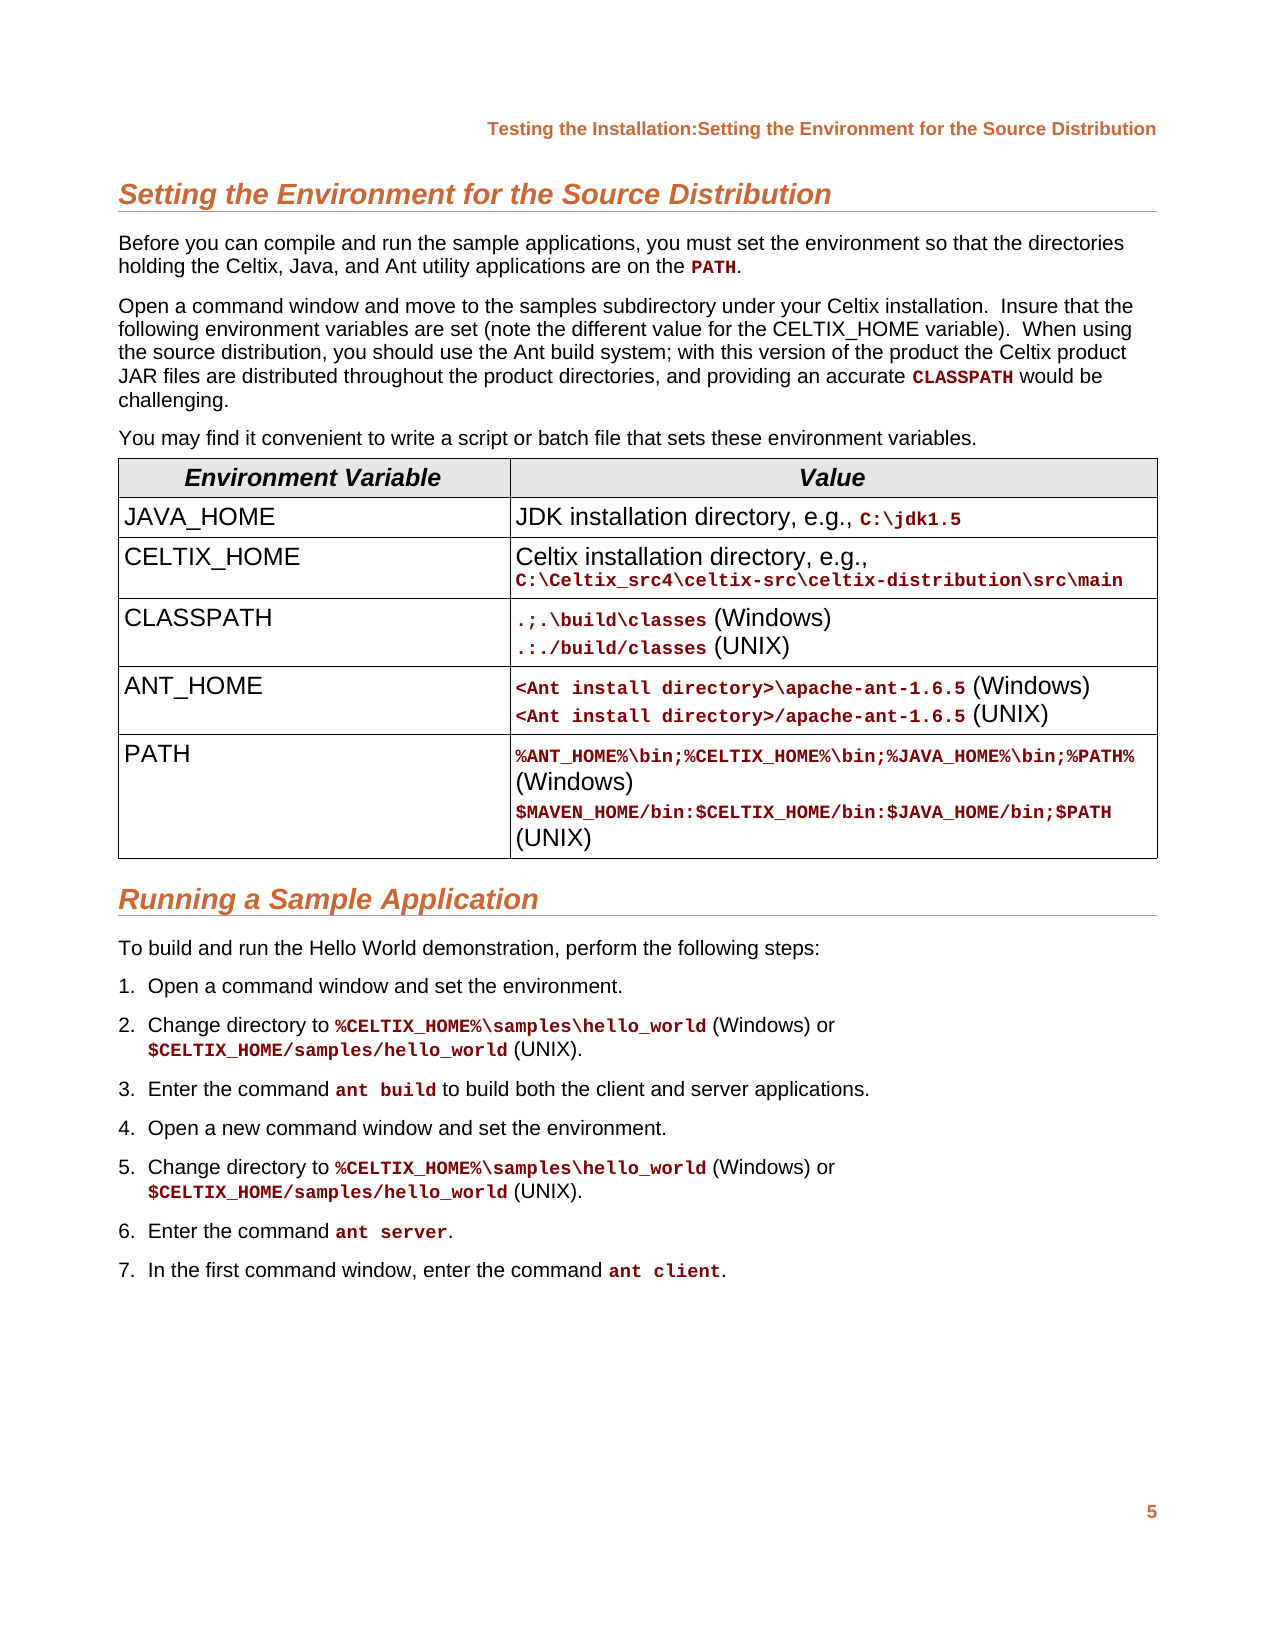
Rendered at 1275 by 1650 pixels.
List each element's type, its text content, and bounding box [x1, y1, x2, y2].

subtitle Running a Sample Application [118, 883, 1157, 915]
text Open a command window and move to the samples subdirectory under your Celtix installation. Insure that the following environment variables are set (note the different value for the CELTIX_HOME variable). When using the source distribution, you should use the Ant build system; with this version of the product the Celtix product JAR files are distributed throughout the product directories, and providing an accurate CLASSPATH would be challenging. [118, 294, 1157, 412]
table_cell JDK installation directory, e.g., C:\jdk1.5 [511, 498, 1157, 537]
list Open a command window and set the environment. [118, 975, 1157, 998]
table_cell .;.\build\classes (Windows) .:./build/classes (UNIX) [511, 599, 1157, 666]
table_cell PATH [119, 735, 510, 857]
table_header Environment Variable [119, 459, 510, 497]
text Before you can compile and run the sample applications, you must set the environment so that the directories holding the Celtix, Java, and Ant utility applications are on the PATH. [118, 232, 1157, 279]
table_header Value [511, 459, 1157, 497]
table_cell %ANT_HOME%\bin;%CELTIX_HOME%\bin;%JAVA_HOME%\bin;%PATH% (Windows) $MAVEN_HOME/bin:$CELTIX_HOME/bin:$JAVA_HOME/bin;$PATH (UNIX) [511, 735, 1157, 857]
list Change directory to %CELTIX_HOME%\samples\hello_world (Windows) or $CELTIX_HOME/samples/hello_world (UNIX). [118, 1013, 1157, 1062]
table_cell CLASSPATH [119, 599, 510, 666]
text You may find it convenient to write a script or batch file that sets these environment variables. [118, 427, 1157, 450]
table_cell CELTIX_HOME [119, 538, 510, 598]
list Enter the command ant server. [118, 1219, 1157, 1244]
list Change directory to %CELTIX_HOME%\samples\hello_world (Windows) or $CELTIX_HOME/samples/hello_world (UNIX). [118, 1155, 1157, 1204]
subtitle Setting the Environment for the Source Distribution [118, 178, 1157, 211]
list In the first command window, enter the command ant client. [118, 1259, 1157, 1283]
table_cell JAVA_HOME [119, 498, 510, 537]
table_cell <Ant install directory>\apache-ant-1.6.5 (Windows) <Ant install directory>/apache-ant-1.6.5 (UNIX) [511, 667, 1157, 734]
list Enter the command ant build to build both the client and server applications. [118, 1077, 1157, 1102]
table_cell ANT_HOME [119, 667, 510, 734]
list Open a new command window and set the environment. [118, 1117, 1157, 1140]
table_cell Celtix installation directory, e.g., C:\Celtix_src4\celtix-src\celtix-distribution\src\main [511, 538, 1157, 598]
text To build and run the Hello World demonstration, perform the following steps: [118, 936, 1157, 959]
